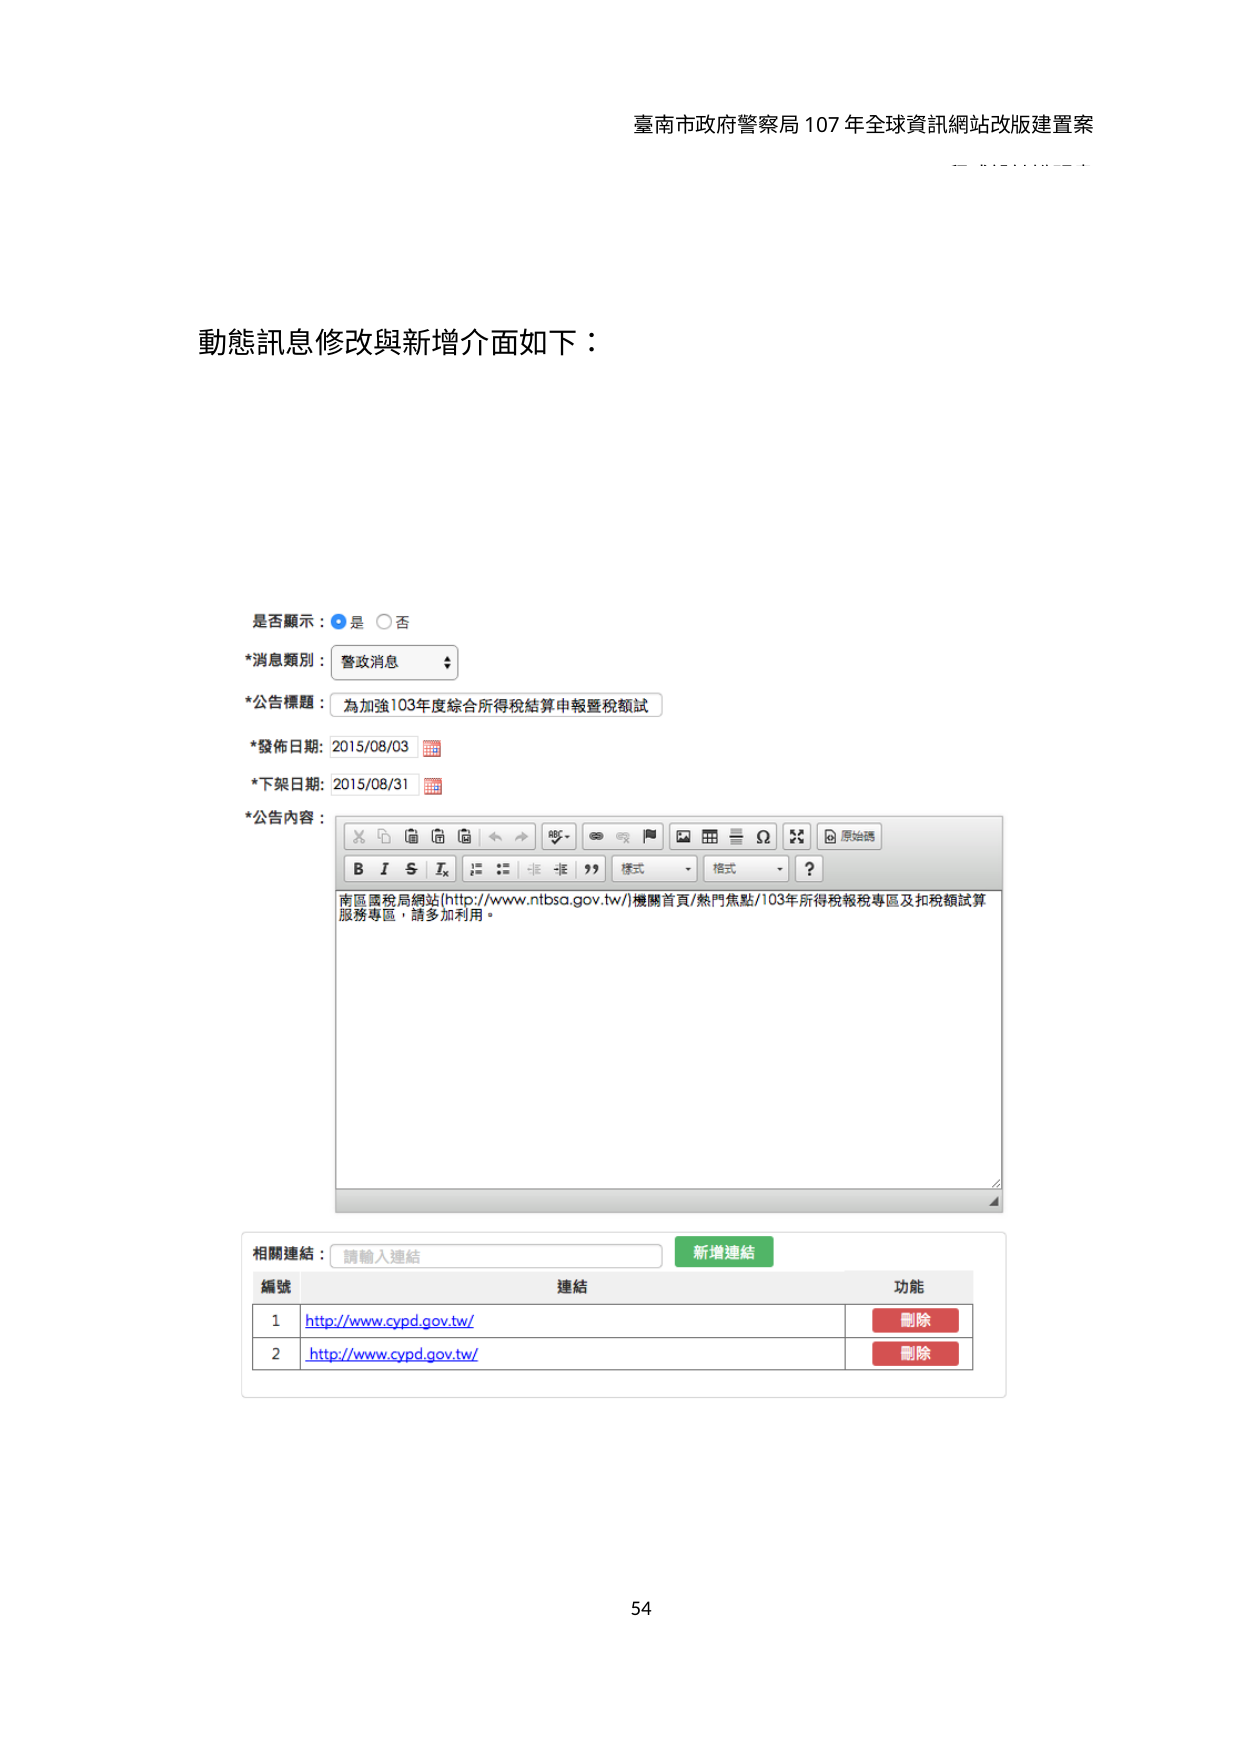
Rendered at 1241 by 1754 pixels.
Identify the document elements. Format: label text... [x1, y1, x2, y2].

text 動態訊息修改與新增介面如下： [177, 299, 1063, 361]
